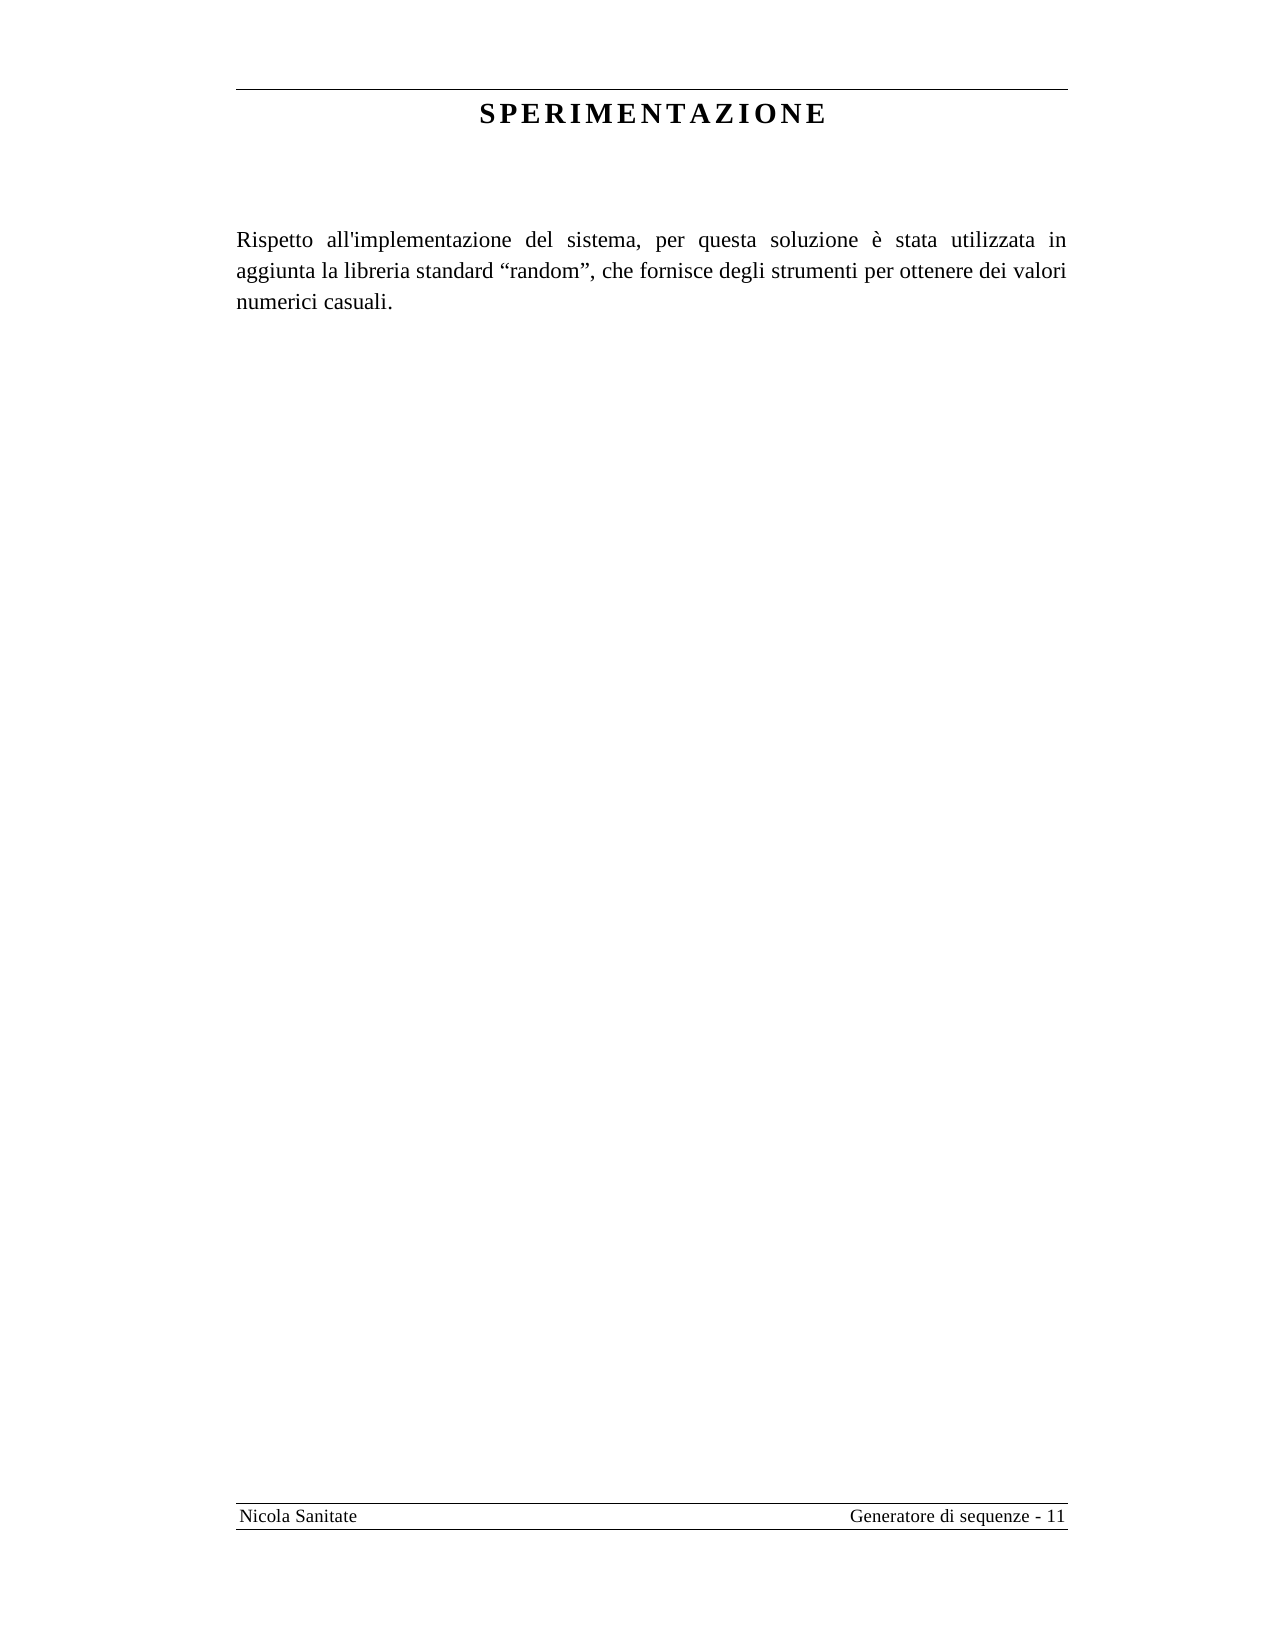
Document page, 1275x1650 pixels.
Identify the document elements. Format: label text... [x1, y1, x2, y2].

text Rispetto all'implementazione del sistema, per questa soluzione è stata utilizzata in aggiunta la libreria standard “random”, che fornisce degli strumenti per ottenere dei valori numerici casuali. [236, 227, 1068, 314]
